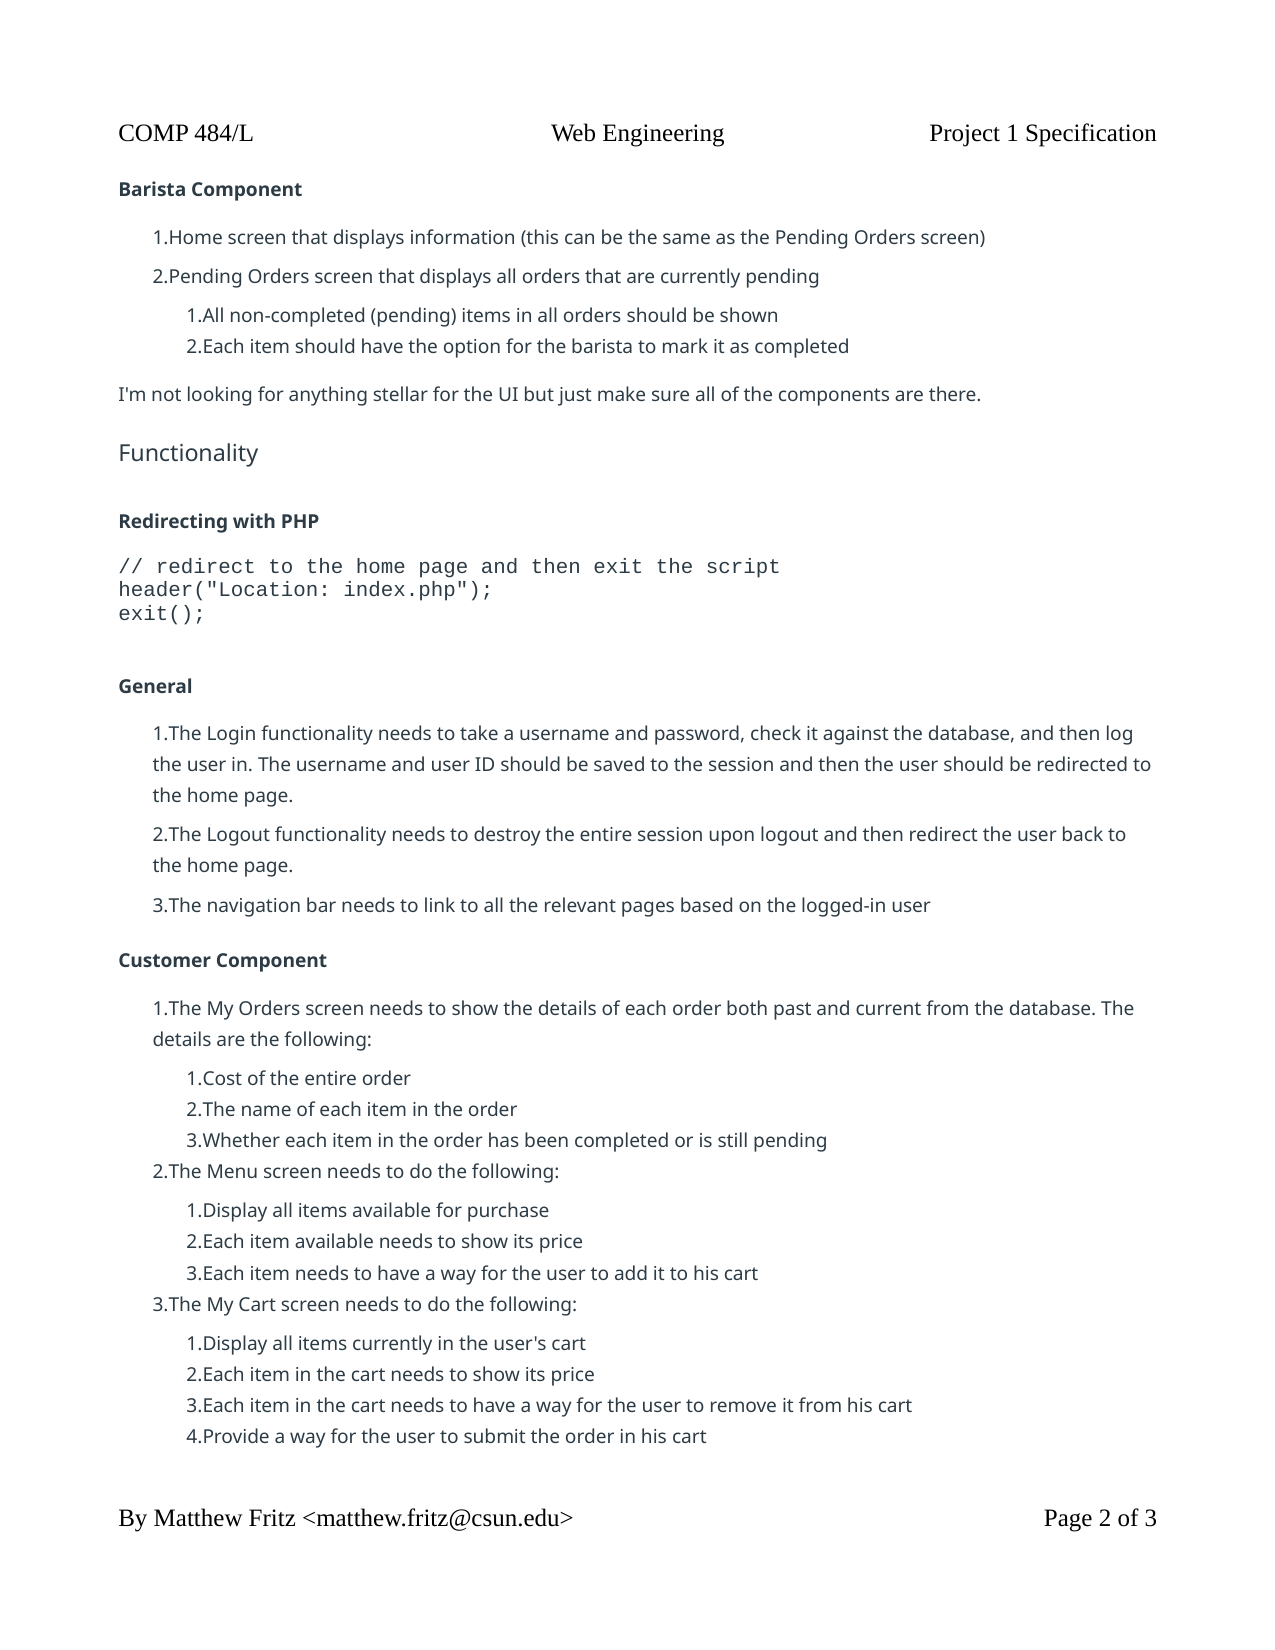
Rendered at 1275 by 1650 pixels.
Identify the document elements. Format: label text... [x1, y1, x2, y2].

list The navigation bar needs to link to all the relevant pages based on the logged-in user [118, 892, 1157, 918]
list The Login functionality needs to take a username and password, check it against the database, and then log the user in. The username and user ID should be saved to the session and then the user should be redirected to the home page. [118, 720, 1157, 808]
list The My Orders screen needs to show the details of each order both past and current from the database. The details are the following: [118, 995, 1157, 1052]
list Each item should have the option for the barista to mark it as completed [118, 333, 1157, 359]
list Home screen that displays information (this can be the same as the Pending Orders screen) [118, 224, 1157, 250]
list Display all items currently in the user's cart [118, 1330, 1157, 1356]
text Customer Component [118, 947, 1157, 973]
text exit(); [118, 603, 1157, 627]
list Cost of the entire order [118, 1065, 1157, 1091]
list Each item in the cart needs to have a way for the user to remove it from his cart [118, 1392, 1157, 1418]
list All non-completed (pending) items in all orders should be shown [118, 302, 1157, 328]
list The Logout functionality needs to destroy the entire session upon logout and then redirect the user back to the home page. [118, 821, 1157, 878]
text Barista Component [118, 176, 1157, 202]
text // redirect to the home page and then exit the script [118, 556, 1157, 579]
list Display all items available for purchase [118, 1197, 1157, 1223]
subtitle Functionality [118, 436, 1157, 468]
list Each item available needs to show its price [118, 1228, 1157, 1254]
list Whether each item in the order has been completed or is still pending [118, 1127, 1157, 1153]
list Pending Orders screen that displays all orders that are currently pending [118, 263, 1157, 289]
list The Menu screen needs to do the following: [118, 1158, 1157, 1184]
list The name of each item in the order [118, 1096, 1157, 1122]
list Each item needs to have a way for the user to add it to his cart [118, 1259, 1157, 1285]
list The My Cart screen needs to do the following: [118, 1291, 1157, 1316]
text General [118, 673, 1157, 698]
list Provide a way for the user to submit the order in his cart [118, 1423, 1157, 1449]
list Each item in the cart needs to show its price [118, 1361, 1157, 1387]
text Redirecting with PHP [118, 508, 1157, 534]
text I'm not looking for anything stellar for the UI but just make sure all of the components are there. [118, 381, 1157, 407]
text header("Location: index.php"); [118, 579, 1157, 603]
